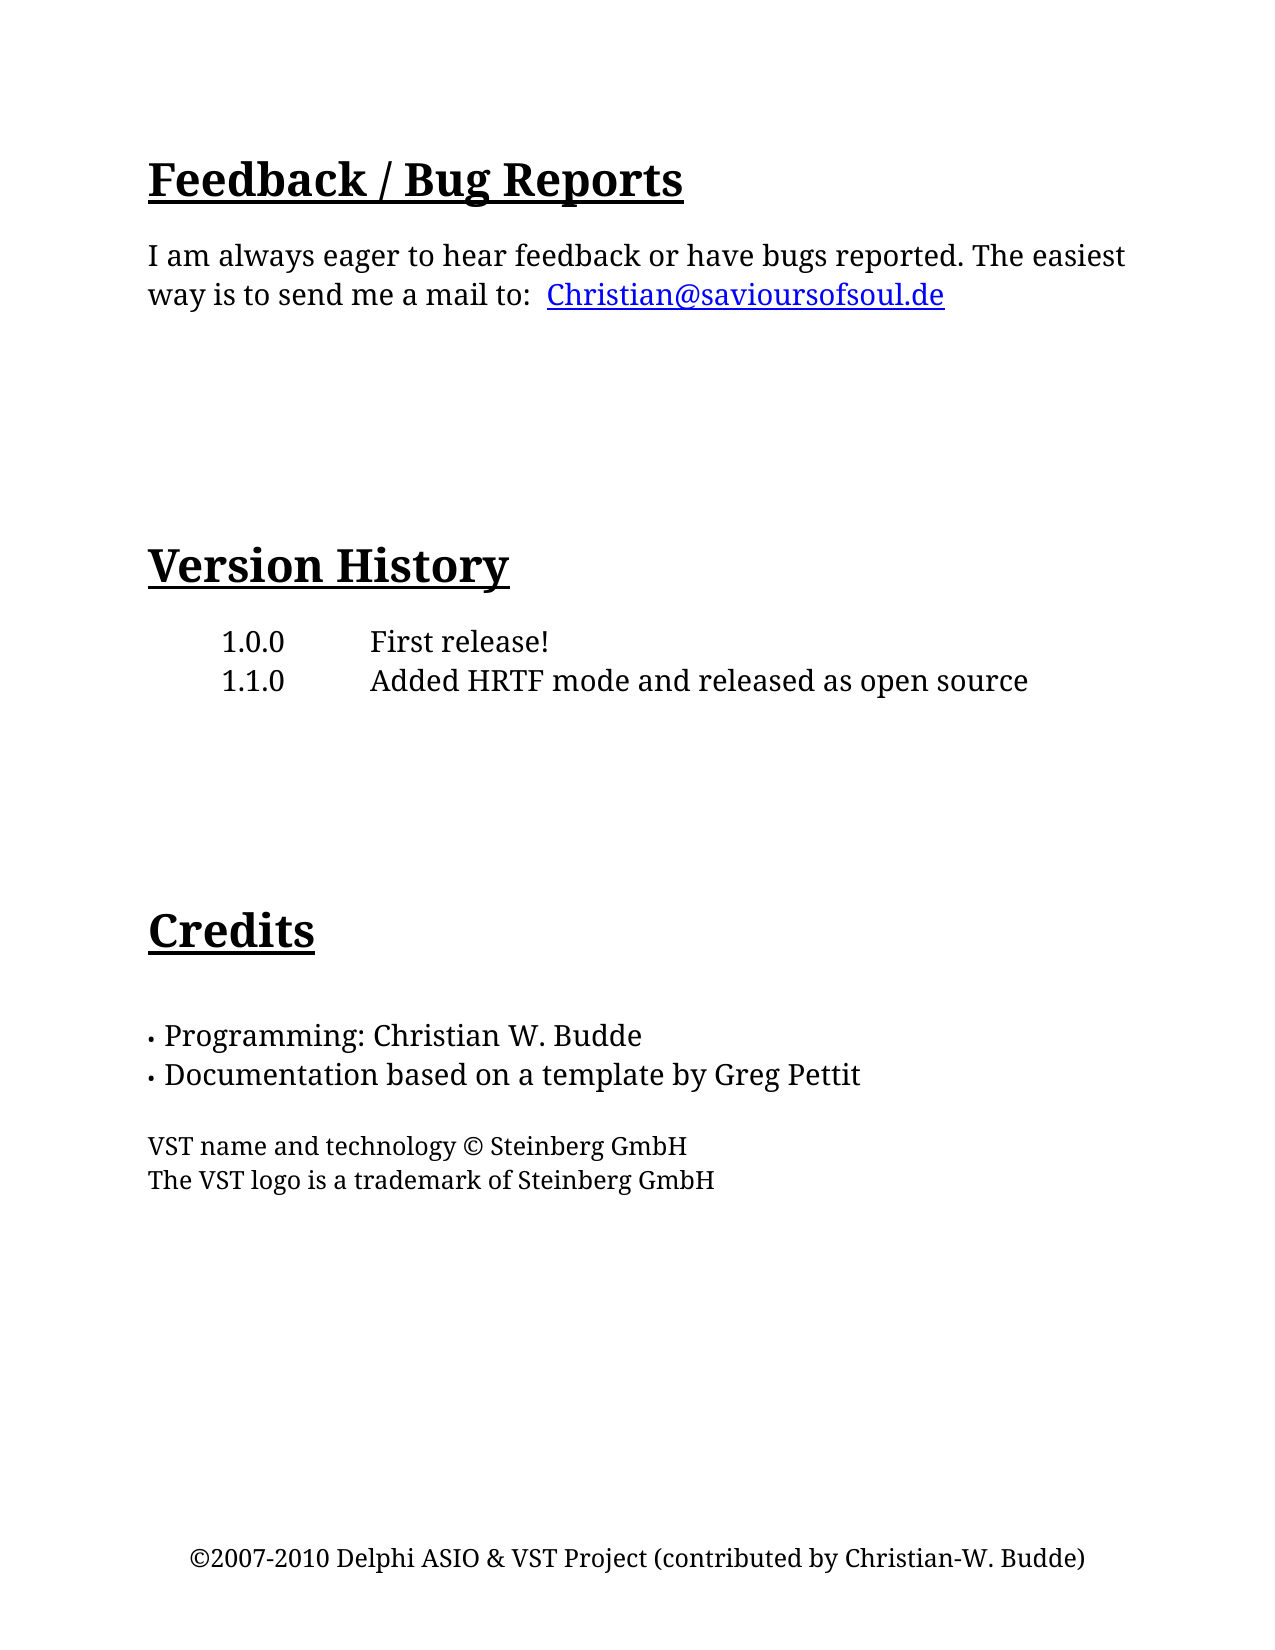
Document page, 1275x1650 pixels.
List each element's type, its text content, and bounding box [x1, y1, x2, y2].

subtitle Credits [148, 899, 1127, 961]
text VST name and technology © Steinberg GmbH [148, 1128, 1127, 1162]
subtitle Version History [148, 533, 1127, 596]
text I am always eager to hear feedback or have bugs reported. The easiest way is to send me a mail to: Christian@savioursofsoul.de [148, 235, 1127, 314]
text The VST logo is a trademark of Steinberg GmbH [148, 1162, 1127, 1196]
text • Programming: Christian W. Budde [148, 1015, 1127, 1054]
list Added HRTF mode and released as open source [221, 661, 1127, 700]
text • Documentation based on a template by Greg Pettit [148, 1054, 1127, 1094]
list First release! [221, 621, 1127, 661]
text Feedback / Bug Reports [148, 148, 1127, 210]
